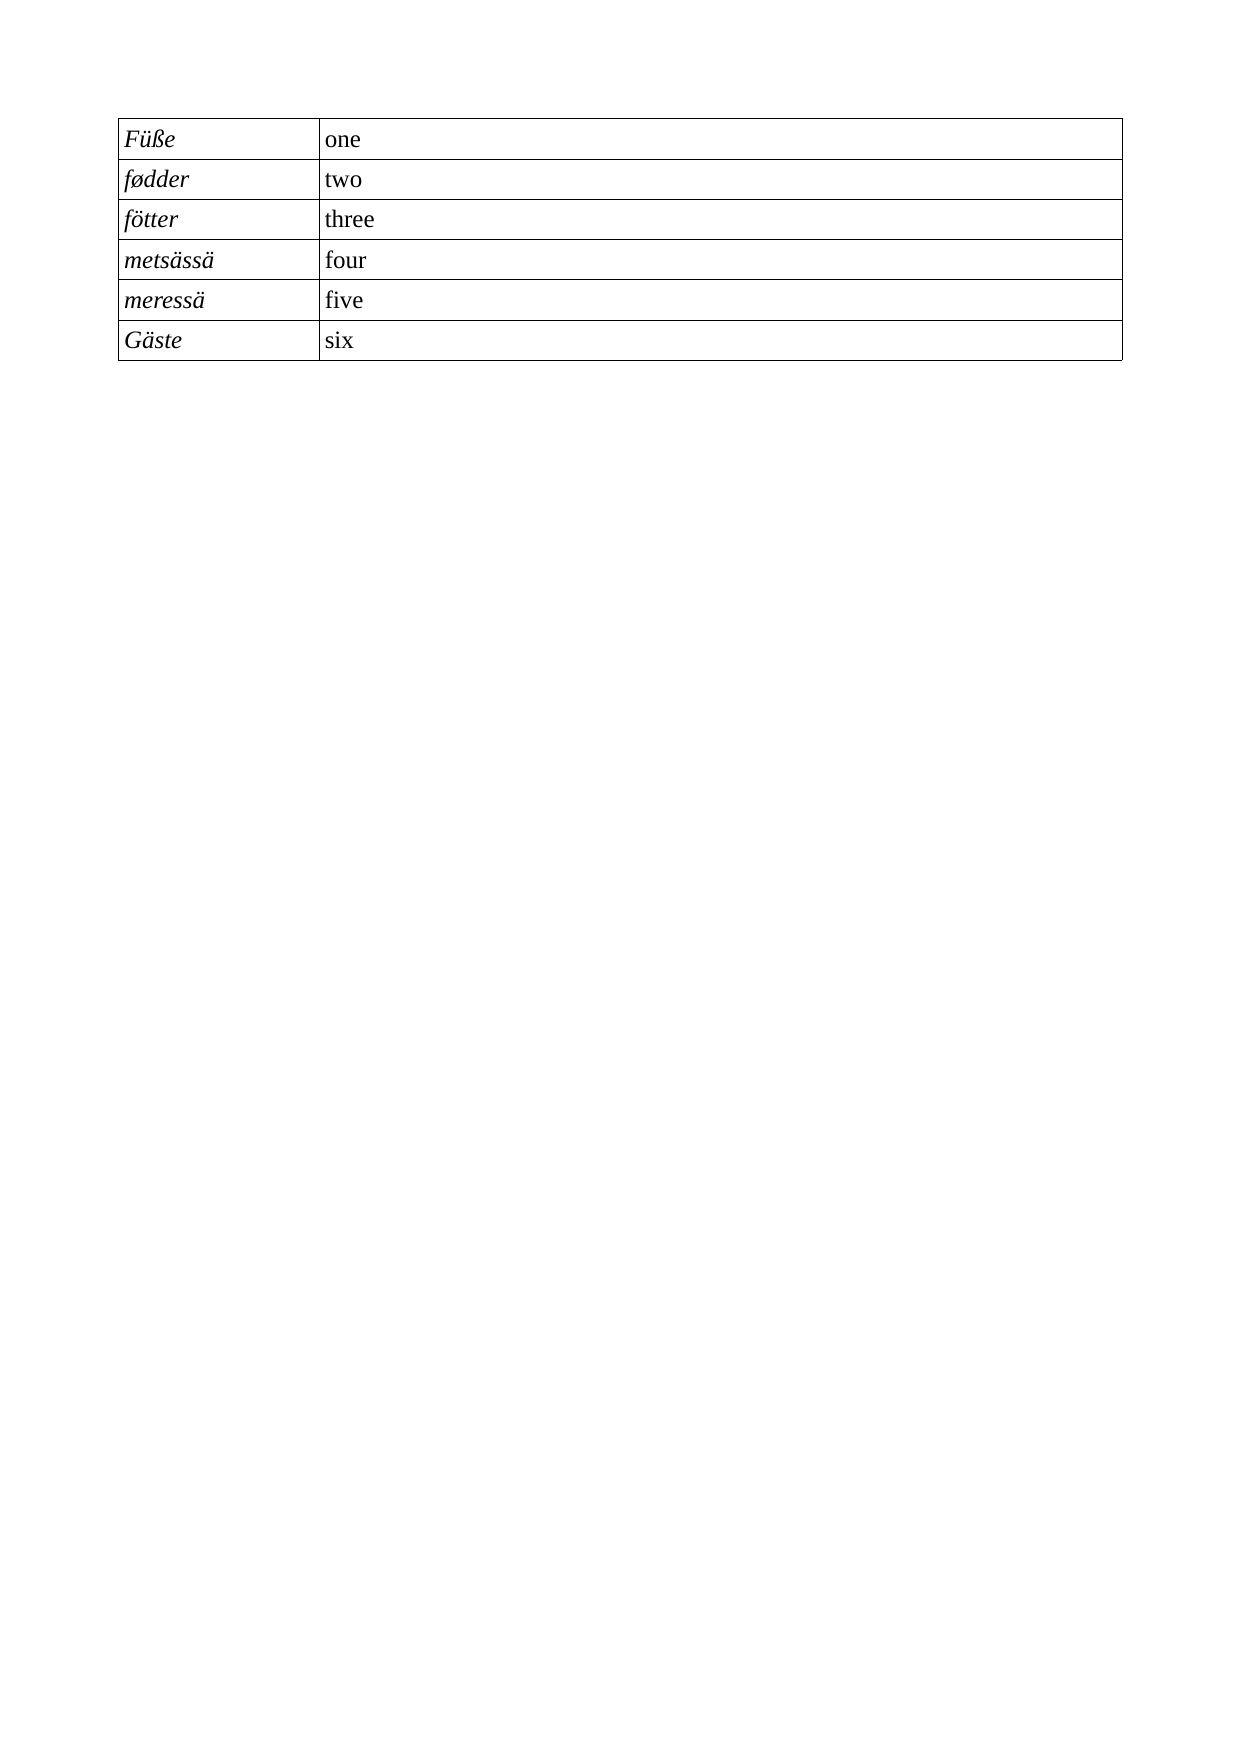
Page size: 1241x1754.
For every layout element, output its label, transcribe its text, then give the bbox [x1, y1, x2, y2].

table_cell Gäste [119, 321, 319, 360]
table_cell two [320, 160, 1122, 199]
table_cell fødder [119, 160, 319, 199]
table_cell four [320, 240, 1122, 279]
table_cell six [320, 321, 1122, 360]
table_cell five [320, 280, 1122, 320]
table_cell meressä [119, 280, 319, 320]
table_cell fötter [119, 200, 319, 239]
table_header Füße [119, 119, 319, 158]
table_header one [320, 119, 1122, 158]
table_cell metsässä [119, 240, 319, 279]
table_cell three [320, 200, 1122, 239]
